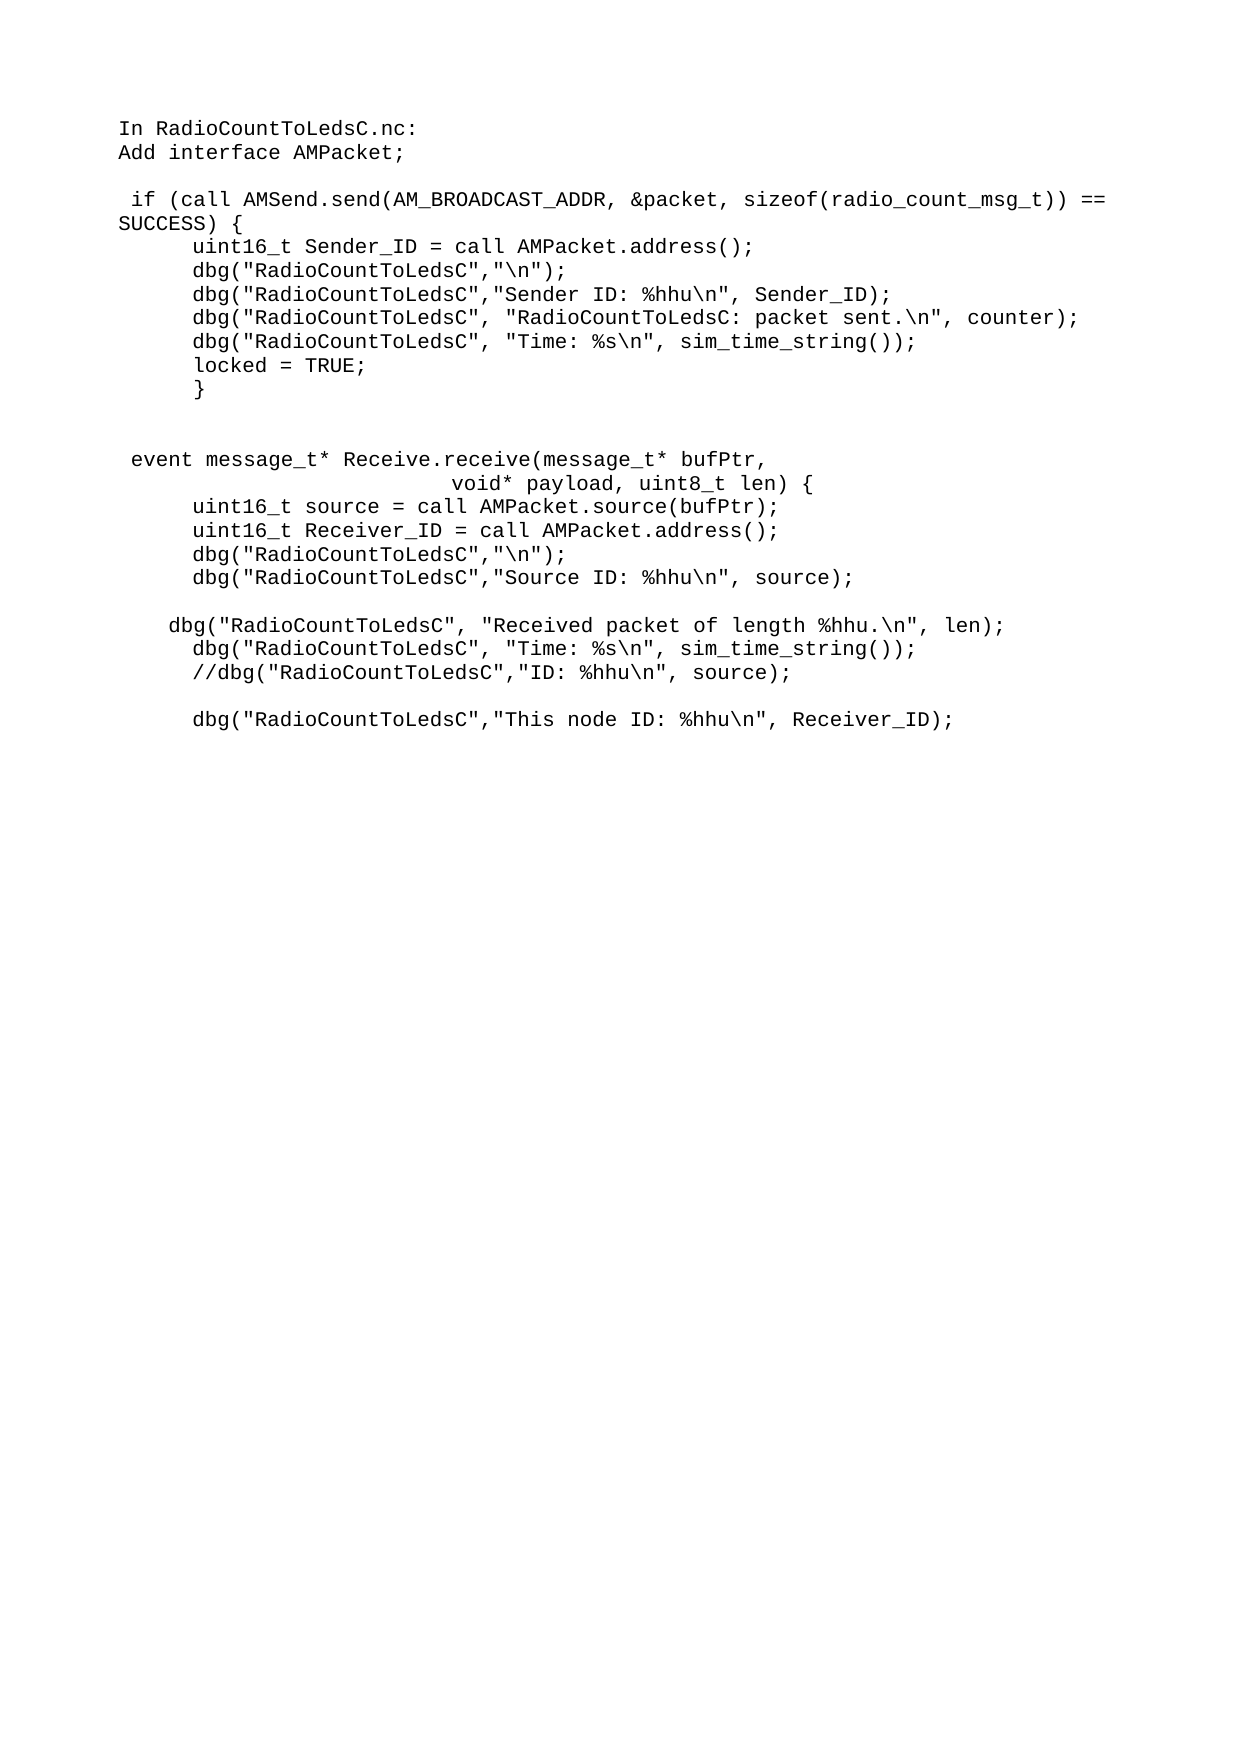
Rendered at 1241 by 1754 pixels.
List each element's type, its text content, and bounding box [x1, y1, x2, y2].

text uint16_t Sender_ID = call AMPacket.address(); [118, 236, 1122, 260]
text dbg("RadioCountToLedsC","\n"); [118, 260, 1122, 284]
text dbg("RadioCountToLedsC", "Time: %s\n", sim_time_string()); [118, 638, 1122, 662]
text uint16_t Receiver_ID = call AMPacket.address(); [118, 520, 1122, 544]
text dbg("RadioCountToLedsC","Sender ID: %hhu\n", Sender_ID); [118, 284, 1122, 307]
text if (call AMSend.send(AM_BROADCAST_ADDR, &packet, sizeof(radio_count_msg_t)) == SUCCESS) { [118, 189, 1122, 236]
text locked = TRUE; [118, 354, 1122, 378]
text dbg("RadioCountToLedsC","This node ID: %hhu\n", Receiver_ID); [118, 709, 1122, 733]
text dbg("RadioCountToLedsC","Source ID: %hhu\n", source); [118, 567, 1122, 591]
text In RadioCountToLedsC.nc: [118, 118, 1122, 142]
text dbg("RadioCountToLedsC", "Received packet of length %hhu.\n", len); [118, 615, 1122, 638]
text void* payload, uint8_t len) { [118, 473, 1122, 496]
text event message_t* Receive.receive(message_t* bufPtr, [118, 449, 1122, 473]
text } [118, 378, 1122, 402]
text uint16_t source = call AMPacket.source(bufPtr); [118, 496, 1122, 520]
text dbg("RadioCountToLedsC", "Time: %s\n", sim_time_string()); [118, 331, 1122, 354]
text dbg("RadioCountToLedsC","\n"); [118, 544, 1122, 567]
text dbg("RadioCountToLedsC", "RadioCountToLedsC: packet sent.\n", counter); [118, 307, 1122, 331]
text Add interface AMPacket; [118, 142, 1122, 165]
text //dbg("RadioCountToLedsC","ID: %hhu\n", source); [118, 662, 1122, 686]
